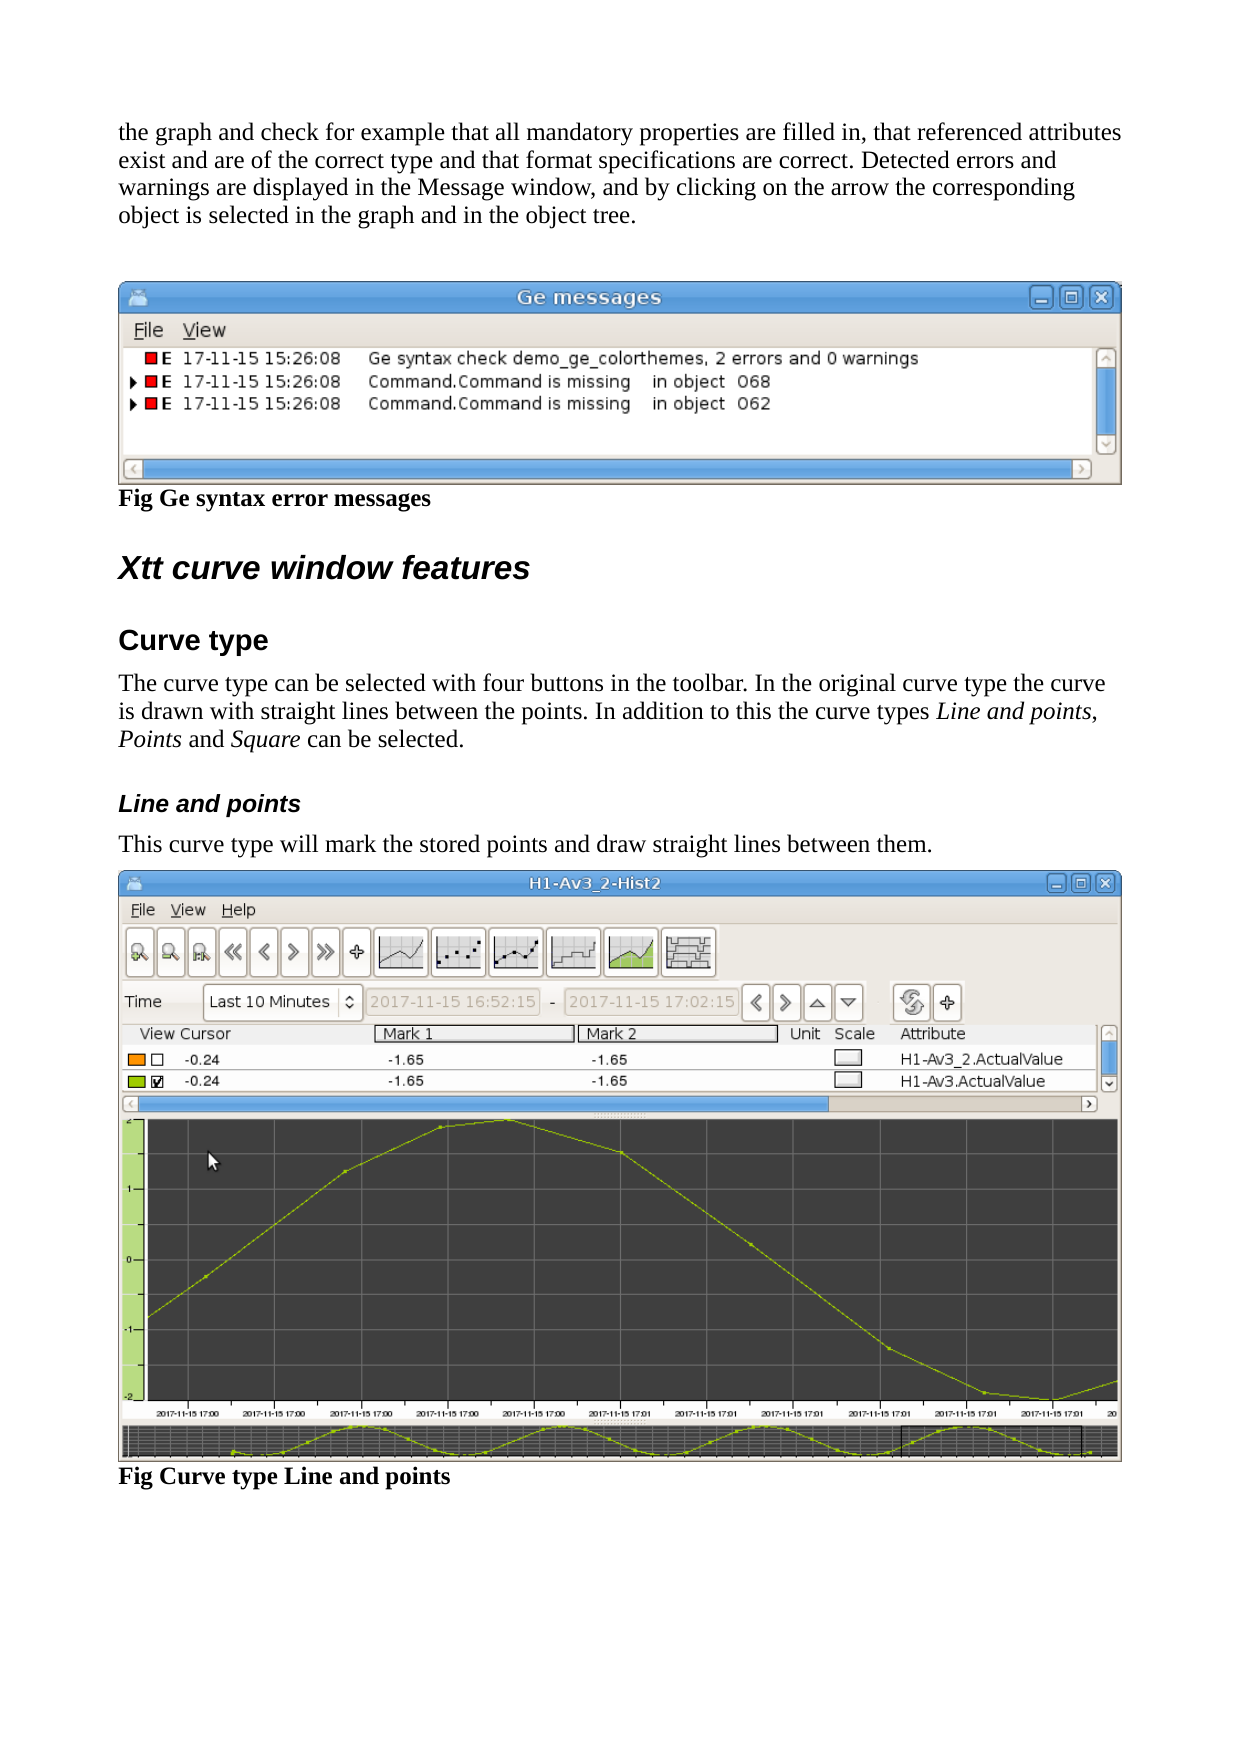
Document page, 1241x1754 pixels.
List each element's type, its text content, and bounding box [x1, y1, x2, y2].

text the graph and check for example that all mandatory properties are filled in, that referenced attributes exist and are of the correct type and that format specifications are correct. Detected errors and warnings are displayed in the Message window, and by clicking on the arrow the corresponding object is selected in the graph and in the object tree. [118, 118, 1122, 229]
subtitle Curve type [118, 624, 1122, 657]
picture [118, 281, 1122, 485]
subtitle Xtt curve window features [118, 549, 1122, 587]
text The curve type can be selected with four buttons in the toolbar. In the original curve type the curve is drawn with straight lines between the points. In addition to this the curve types Line and points, Points and Square can be selected. [118, 669, 1122, 753]
picture [118, 870, 1122, 1462]
text Fig Ge syntax error messages [118, 485, 1122, 512]
text This curve type will mark the stored points and draw straight lines between them. [118, 830, 1122, 858]
text Fig Curve type Line and points [118, 1462, 1122, 1490]
subtitle Line and points [118, 790, 1122, 818]
